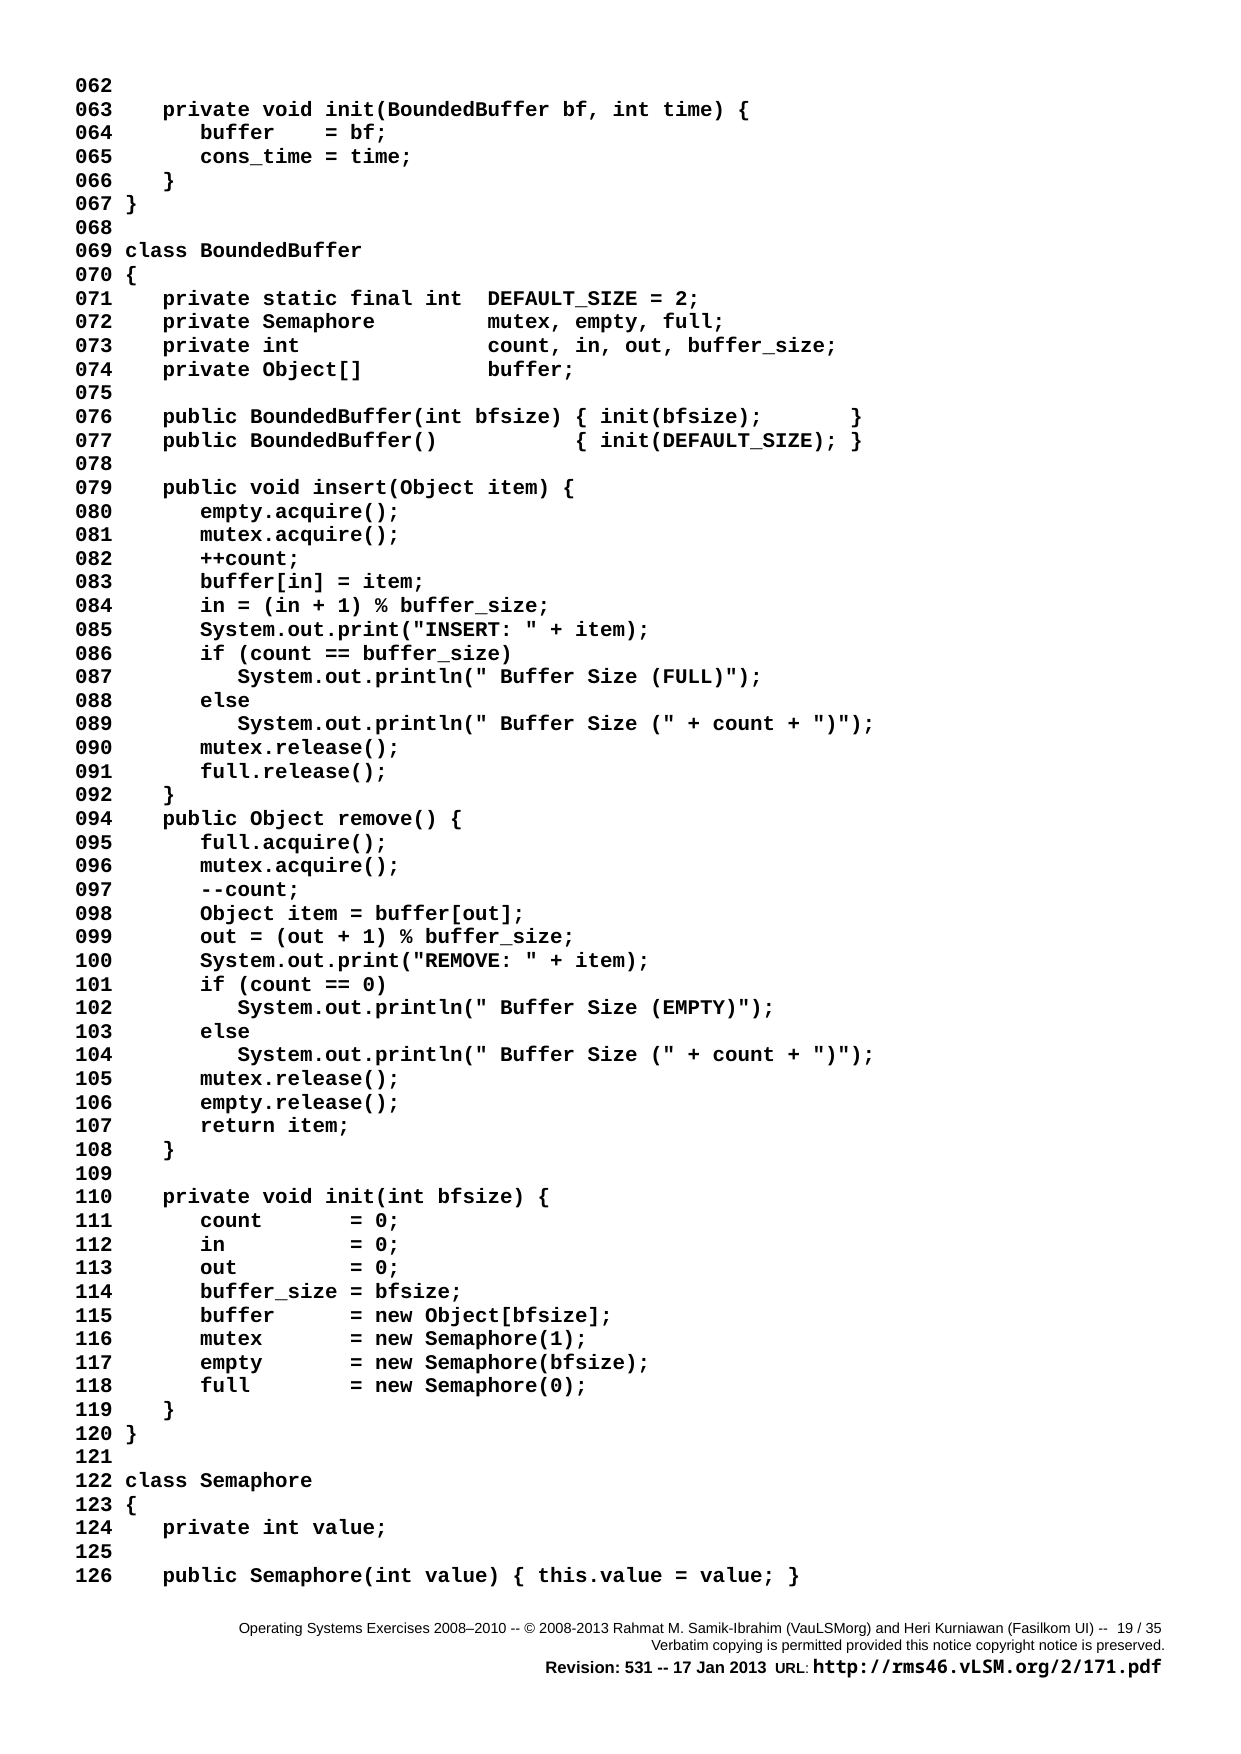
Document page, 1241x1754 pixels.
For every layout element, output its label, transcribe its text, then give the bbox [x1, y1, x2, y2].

list 087 System.out.println(" Buffer Size (FULL)"); [75, 666, 1166, 690]
list 107 return item; [75, 1115, 1166, 1139]
list 125 [75, 1541, 1166, 1565]
list 113 out = 0; [75, 1257, 1166, 1281]
list 108 } [75, 1139, 1166, 1163]
list 106 empty.release(); [75, 1092, 1166, 1115]
list 070 { [75, 264, 1166, 288]
list 069 class BoundedBuffer [75, 241, 1166, 264]
list 118 full = new Semaphore(0); [75, 1376, 1166, 1399]
list 110 private void init(int bfsize) { [75, 1186, 1166, 1210]
list 104 System.out.println(" Buffer Size (" + count + ")"); [75, 1044, 1166, 1068]
list 114 buffer_size = bfsize; [75, 1281, 1166, 1304]
list 116 mutex = new Semaphore(1); [75, 1328, 1166, 1352]
list 091 full.release(); [75, 761, 1166, 784]
list 092 } [75, 784, 1166, 808]
list 102 System.out.println(" Buffer Size (EMPTY)"); [75, 997, 1166, 1021]
list 123 { [75, 1494, 1166, 1517]
list 086 if (count == buffer_size) [75, 642, 1166, 666]
list 078 [75, 453, 1166, 477]
list 062 [75, 75, 1166, 99]
list 081 mutex.acquire(); [75, 524, 1166, 548]
list 097 --count; [75, 879, 1166, 903]
list 066 } [75, 169, 1166, 193]
list 095 full.acquire(); [75, 832, 1166, 855]
list 083 buffer[in] = item; [75, 572, 1166, 595]
list 100 System.out.print("REMOVE: " + item); [75, 950, 1166, 973]
list 084 in = (in + 1) % buffer_size; [75, 595, 1166, 619]
list 077 public BoundedBuffer() { init(DEFAULT_SIZE); } [75, 430, 1166, 453]
list 074 private Object[] buffer; [75, 359, 1166, 382]
list 120 } [75, 1423, 1166, 1446]
list 122 class Semaphore [75, 1470, 1166, 1494]
list 065 cons_time = time; [75, 146, 1166, 169]
list 067 } [75, 193, 1166, 217]
list 115 buffer = new Object[bfsize]; [75, 1304, 1166, 1328]
list 085 System.out.print("INSERT: " + item); [75, 619, 1166, 642]
list 105 mutex.release(); [75, 1068, 1166, 1092]
list 068 [75, 217, 1166, 241]
list 071 private static final int DEFAULT_SIZE = 2; [75, 288, 1166, 311]
list 072 private Semaphore mutex, empty, full; [75, 311, 1166, 335]
list 088 else [75, 690, 1166, 713]
list 121 [75, 1446, 1166, 1470]
list 063 private void init(BoundedBuffer bf, int time) { [75, 99, 1166, 122]
list 094 public Object remove() { [75, 808, 1166, 832]
list 075 [75, 382, 1166, 406]
list 080 empty.acquire(); [75, 501, 1166, 524]
list 109 [75, 1163, 1166, 1186]
list 126 public Semaphore(int value) { this.value = value; } [75, 1565, 1166, 1588]
list 111 count = 0; [75, 1210, 1166, 1234]
list 089 System.out.println(" Buffer Size (" + count + ")"); [75, 713, 1166, 737]
list 101 if (count == 0) [75, 973, 1166, 997]
list 112 in = 0; [75, 1234, 1166, 1257]
list 090 mutex.release(); [75, 737, 1166, 761]
list 098 Object item = buffer[out]; [75, 903, 1166, 926]
list 096 mutex.acquire(); [75, 855, 1166, 879]
list 064 buffer = bf; [75, 122, 1166, 146]
list 124 private int value; [75, 1517, 1166, 1541]
list 119 } [75, 1399, 1166, 1423]
list 082 ++count; [75, 548, 1166, 572]
list 099 out = (out + 1) % buffer_size; [75, 926, 1166, 950]
list 079 public void insert(Object item) { [75, 477, 1166, 501]
list 073 private int count, in, out, buffer_size; [75, 335, 1166, 359]
list 117 empty = new Semaphore(bfsize); [75, 1352, 1166, 1376]
list 103 else [75, 1021, 1166, 1044]
list 076 public BoundedBuffer(int bfsize) { init(bfsize); } [75, 406, 1166, 430]
